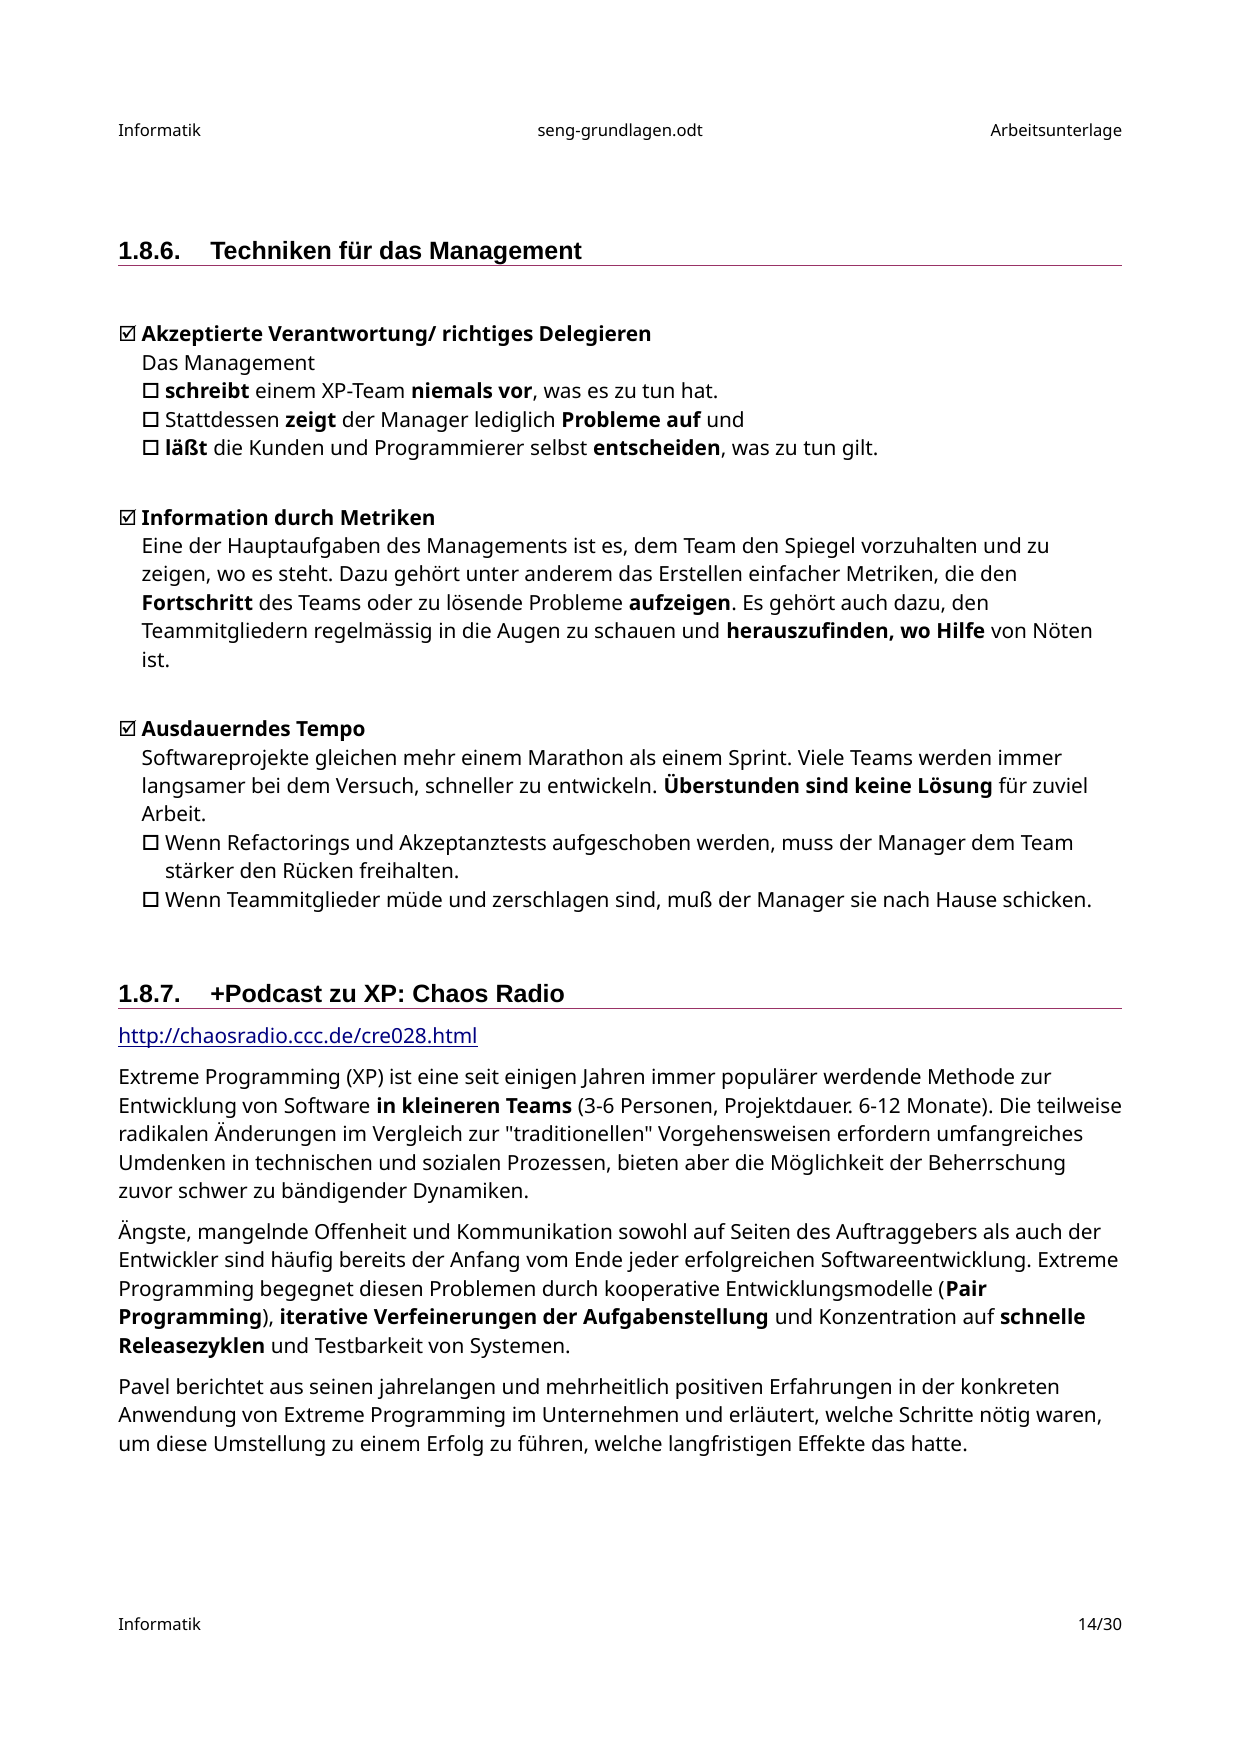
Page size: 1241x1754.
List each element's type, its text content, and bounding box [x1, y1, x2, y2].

text Ängste, mangelnde Offenheit und Kommunikation sowohl auf Seiten des Auftraggebers als auch der Entwickler sind häufig bereits der Anfang vom Ende jeder erfolgreichen Softwareentwicklung. Extreme Programming begegnet diesen Problemen durch kooperative Entwicklungsmodelle (Pair Programming), iterative Verfeinerungen der Aufgabenstellung und Konzentration auf schnelle Releasezyklen und Testbarkeit von Systemen. [118, 1217, 1122, 1359]
list läßt die Kunden und Programmierer selbst entscheiden, was zu tun gilt. [141, 433, 1122, 462]
list Akzeptierte Verantwortung/ richtiges Delegieren Das Management [118, 319, 1122, 376]
list Information durch Metriken Eine der Hauptaufgaben des Managements ist es, dem Team den Spiegel vorzuhalten und zu zeigen, wo es steht. Dazu gehört unter anderem das Erstellen einfacher Metriken, die den Fortschritt des Teams oder zu lösende Probleme aufzeigen. Es gehört auch dazu, den Teammitgliedern regelmässig in die Augen zu schauen und herauszufinden, wo Hilfe von Nöten ist. [118, 503, 1122, 673]
list Ausdauerndes Tempo Softwareprojekte gleichen mehr einem Marathon als einem Sprint. Viele Teams werden immer langsamer bei dem Versuch, schneller zu entwickeln. Überstunden sind keine Lösung für zuviel Arbeit. [118, 714, 1122, 828]
text http://chaosradio.ccc.de/cre028.html [118, 1021, 1122, 1050]
list Wenn Refactorings und Akzeptanztests aufgeschoben werden, muss der Manager dem Team stärker den Rücken freihalten. [141, 828, 1122, 885]
text Pavel berichtet aus seinen jahrelangen und mehrheitlich positiven Erfahrungen in der konkreten Anwendung von Extreme Programming im Unternehmen und erläutert, welche Schritte nötig waren, um diese Umstellung zu einem Erfolg zu führen, welche langfristigen Effekte das hatte. [118, 1372, 1122, 1457]
text Extreme Programming (XP) ist eine seit einigen Jahren immer populärer werdende Methode zur Entwicklung von Software in kleineren Teams (3-6 Personen, Projektdauer. 6-12 Monate). Die teilweise radikalen Änderungen im Vergleich zur "traditionellen" Vorgehensweisen erfordern umfangreiches Umdenken in technischen und sozialen Prozessen, bieten aber die Möglichkeit der Beherrschung zuvor schwer zu bändigender Dynamiken. [118, 1062, 1122, 1204]
list schreibt einem XP-Team niemals vor, was es zu tun hat. [141, 376, 1122, 405]
list Stattdessen zeigt der Manager lediglich Probleme auf und [141, 405, 1122, 433]
list Wenn Teammitglieder müde und zerschlagen sind, muß der Manager sie nach Hause schicken. [141, 885, 1122, 913]
subtitle Techniken für das Management [118, 236, 1122, 265]
subtitle +Podcast zu XP: Chaos Radio [118, 979, 1122, 1008]
